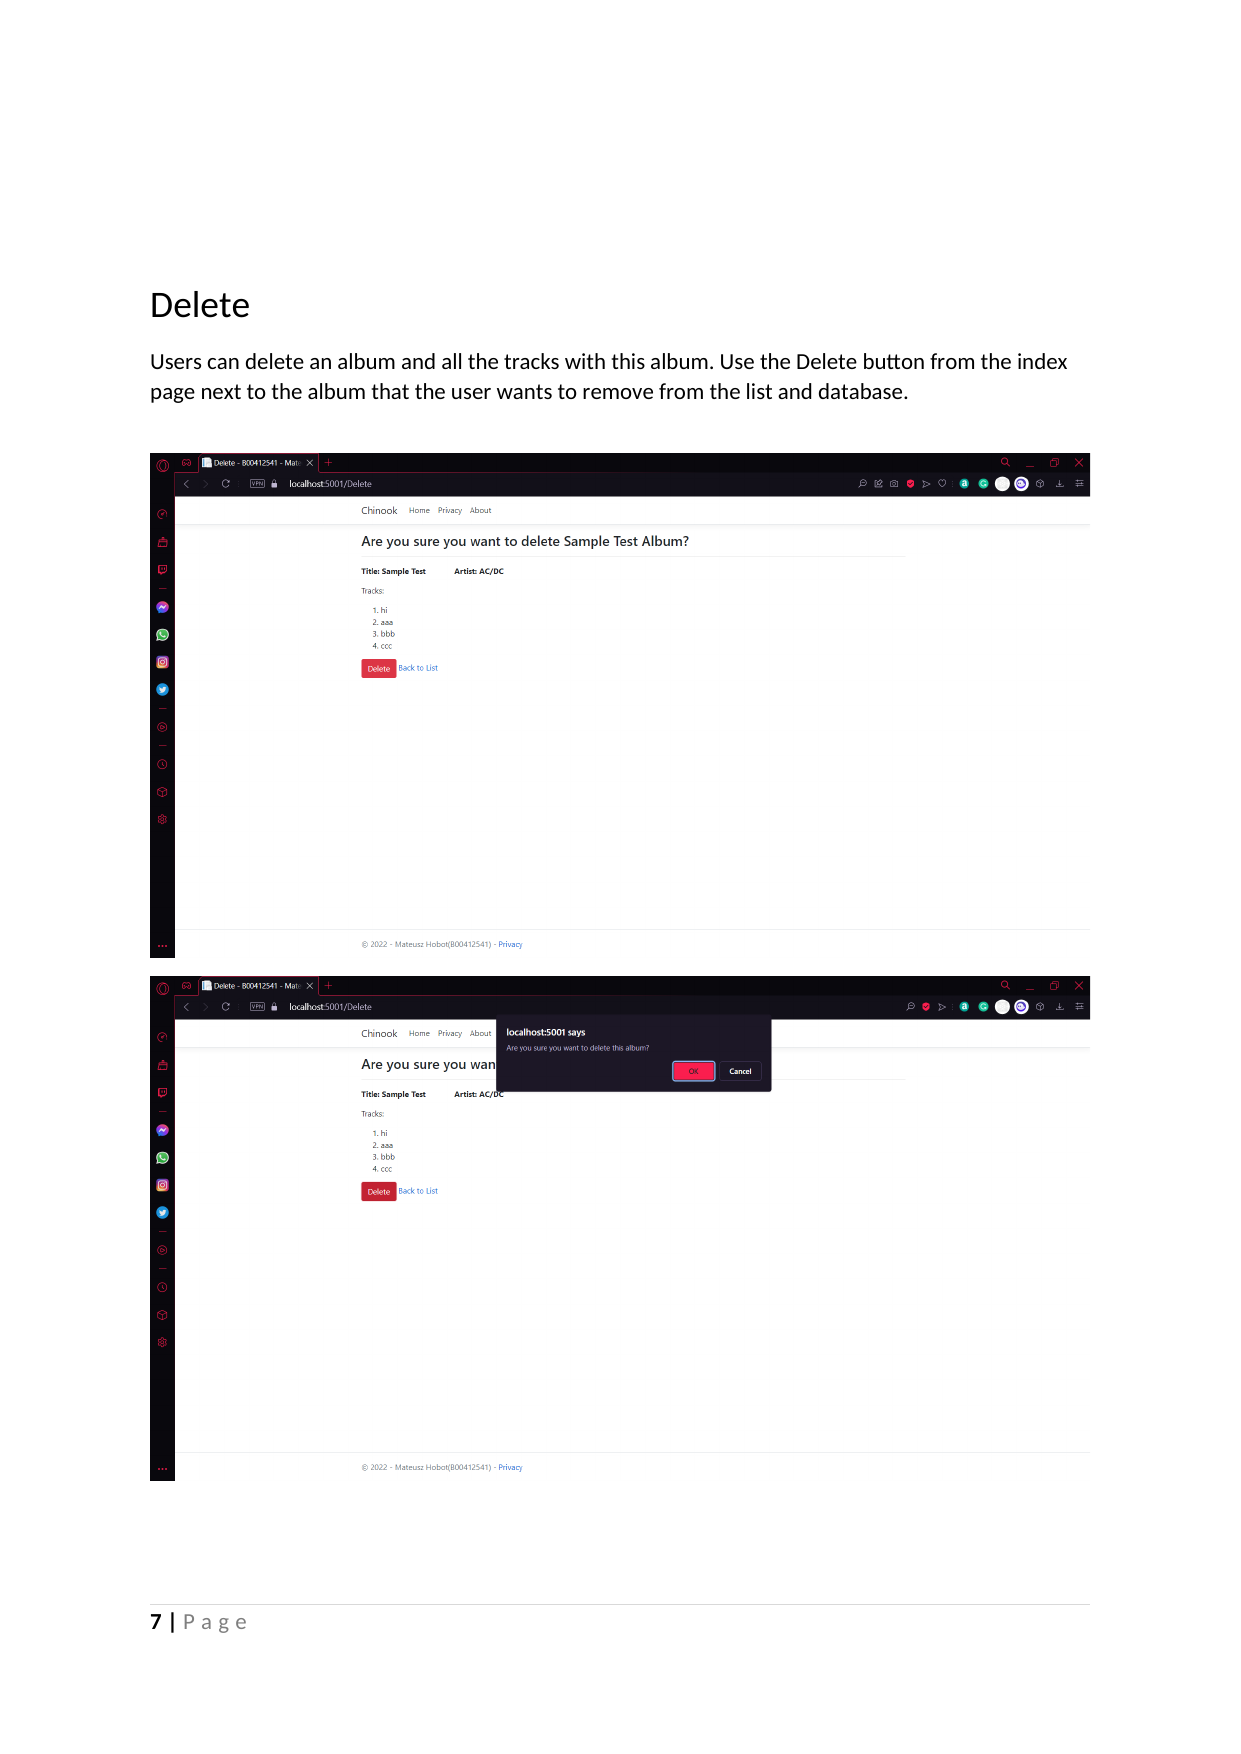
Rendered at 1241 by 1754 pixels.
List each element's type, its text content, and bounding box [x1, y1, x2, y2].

text Users can delete an album and all the tracks with this album. Use the Delete button from the index page next to the album that the user wants to remove from the list and database. [150, 347, 1090, 435]
text Delete [150, 281, 1090, 327]
